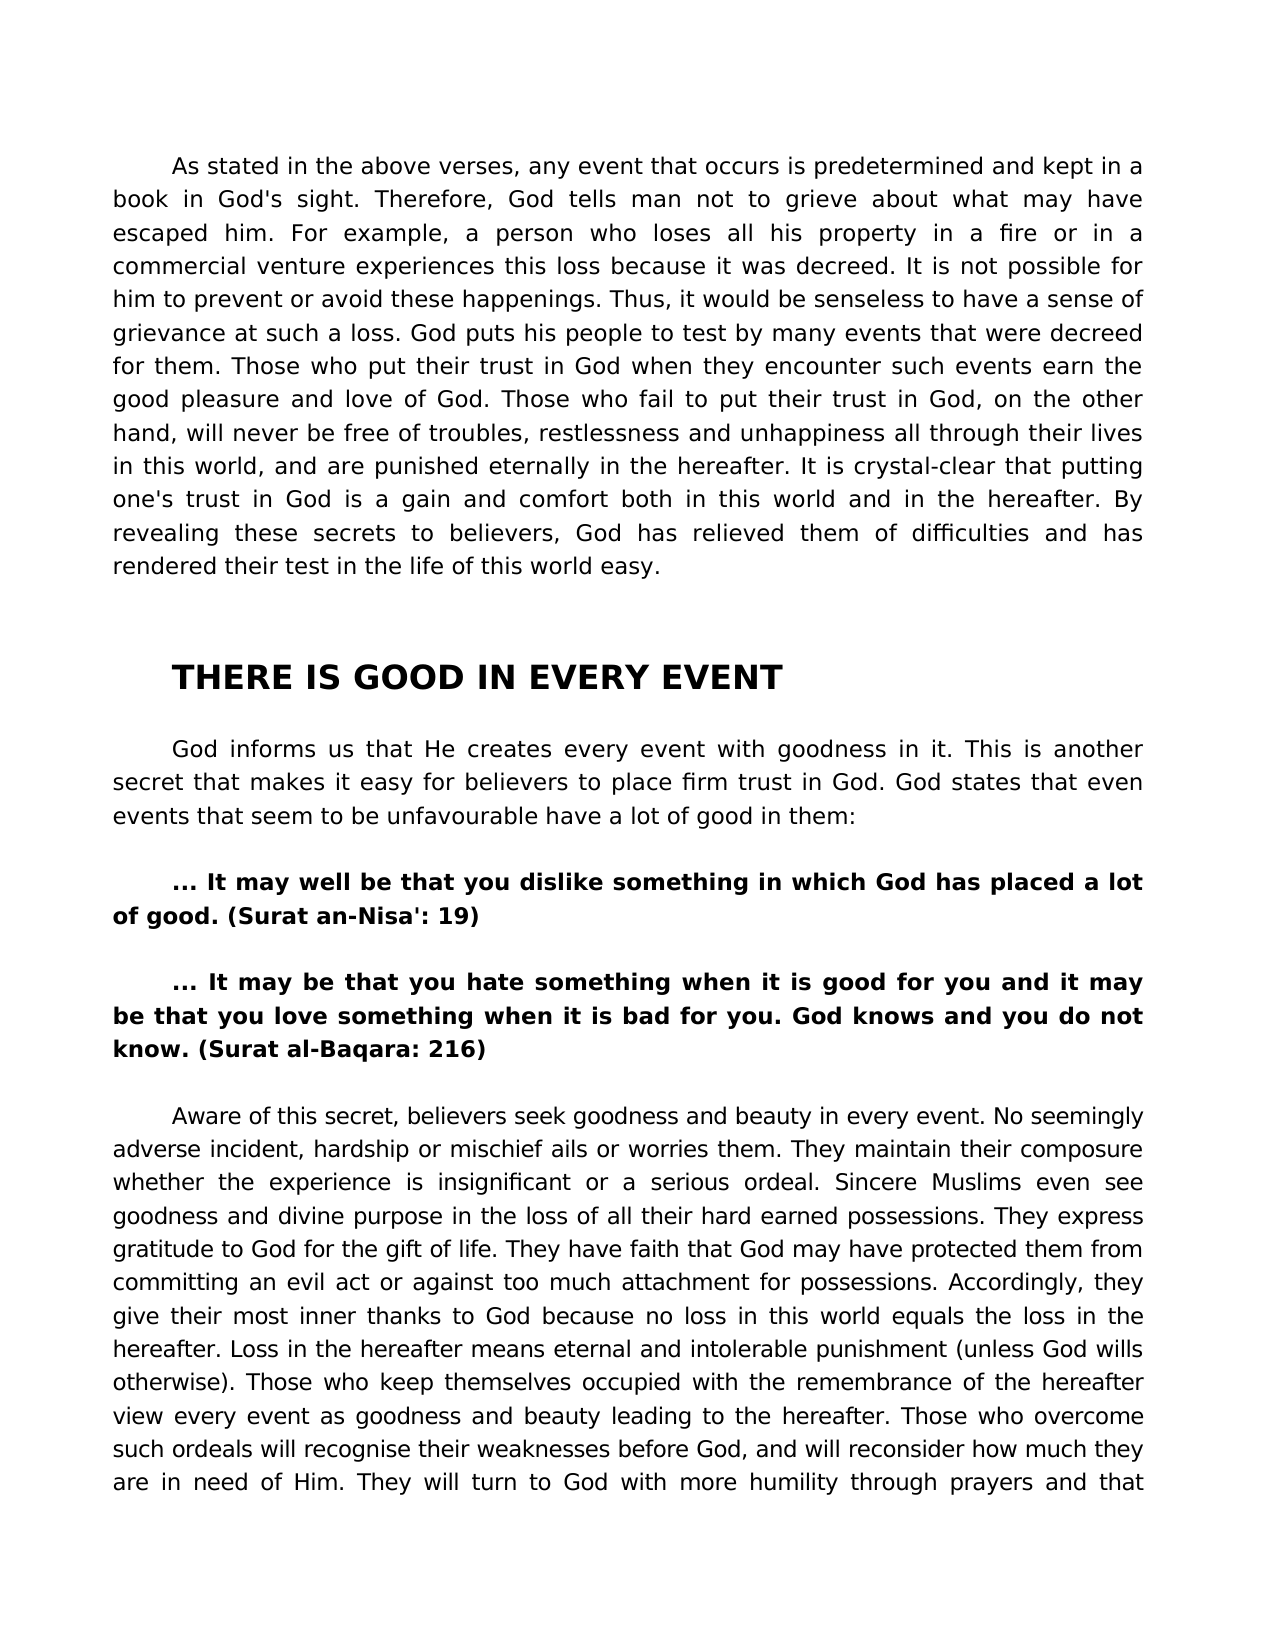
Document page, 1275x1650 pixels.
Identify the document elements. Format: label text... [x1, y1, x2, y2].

text ... It may well be that you dislike something in which God has placed a lot of good. (Surat an-Nisa': 19) [112, 864, 1145, 931]
text THERE IS GOOD IN EVERY EVENT [112, 659, 1145, 697]
text God informs us that He creates every event with goodness in it. This is another secret that makes it easy for believers to place firm trust in God. God states that even events that seem to be unfavourable have a lot of good in them: [112, 731, 1145, 831]
text ... It may be that you hate something when it is good for you and it may be that you love something when it is bad for you. God knows and you do not know. (Surat al-Baqara: 216) [112, 964, 1145, 1064]
text As stated in the above verses, any event that occurs is predetermined and kept in a book in God's sight. Therefore, God tells man not to grieve about what may have escaped him. For example, a person who loses all his property in a fire or in a commercial venture experiences this loss because it was decreed. It is not possible for him to prevent or avoid these happenings. Thus, it would be senseless to have a sense of grievance at such a loss. God puts his people to test by many events that were decreed for them. Those who put their trust in God when they encounter such events earn the good pleasure and love of God. Those who fail to put their trust in God, on the other hand, will never be free of troubles, restlessness and unhappiness all through their lives in this world, and are punished eternally in the hereafter. It is crystal-clear that putting one's trust in God is a gain and comfort both in this world and in the hereafter. By revealing these secrets to believers, God has relieved them of difficulties and has rendered their test in the life of this world easy. [112, 148, 1145, 581]
text Aware of this secret, believers seek goodness and beauty in every event. No seemingly adverse incident, hardship or mischief ails or worries them. They maintain their composure whether the experience is insignificant or a serious ordeal. Sincere Muslims even see goodness and divine purpose in the loss of all their hard earned possessions. They express gratitude to God for the gift of life. They have faith that God may have protected them from committing an evil act or against too much attachment for possessions. Accordingly, they give their most inner thanks to God because no loss in this world equals the loss in the hereafter. Loss in the hereafter means eternal and intolerable punishment (unless God wills otherwise). Those who keep themselves occupied with the remembrance of the hereafter view every event as goodness and beauty leading to the hereafter. Those who overcome such ordeals will recognise their weaknesses before God, and will reconsider how much they are in need of Him. They will turn to God with more humility through prayers and that [112, 1097, 1145, 1497]
